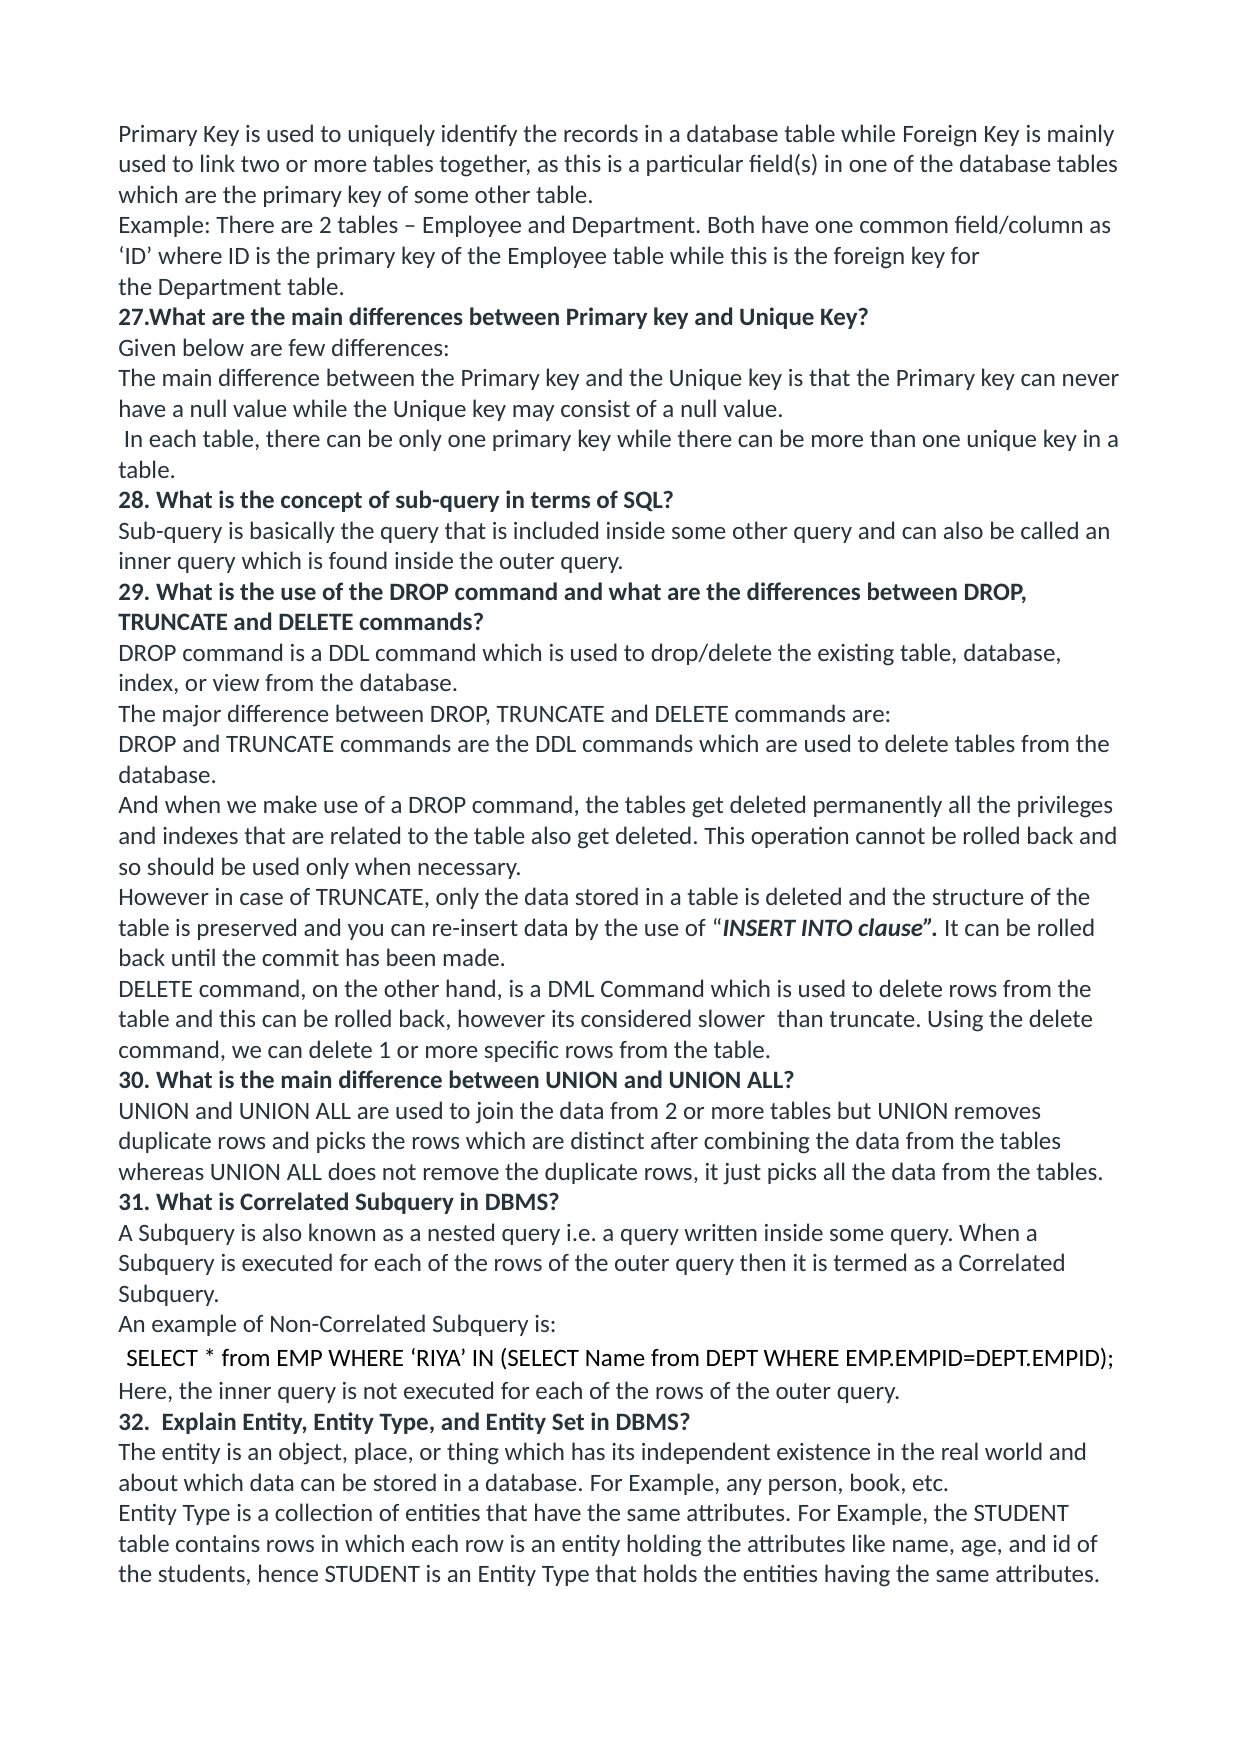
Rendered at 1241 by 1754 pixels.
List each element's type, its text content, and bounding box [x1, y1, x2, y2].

text UNION and UNION ALL are used to join the data from 2 or more tables but UNION removes duplicate rows and picks the rows which are distinct after combining the data from the tables whereas UNION ALL does not remove the duplicate rows, it just picks all the data from the tables. [118, 1095, 1122, 1186]
text DELETE command, on the other hand, is a DML Command which is used to delete rows from the table and this can be rolled back, however its considered slower than truncate. Using the delete command, we can delete 1 or more specific rows from the table. [118, 973, 1122, 1064]
text 29. What is the use of the DROP command and what are the differences between DROP, TRUNCATE and DELETE commands? [118, 576, 1122, 637]
text 27.What are the main differences between Primary key and Unique Key? [118, 301, 1122, 332]
text The major difference between DROP, TRUNCATE and DELETE commands are: [118, 698, 1122, 728]
text And when we make use of a DROP command, the tables get deleted permanently all the privileges and indexes that are related to the table also get deleted. This operation cannot be rolled back and so should be used only when necessary. [118, 789, 1122, 881]
text DROP and TRUNCATE commands are the DDL commands which are used to delete tables from the database. [118, 728, 1122, 789]
text Here, the inner query is not executed for each of the rows of the outer query. [118, 1375, 1122, 1406]
text Entity Type is a collection of entities that have the same attributes. For Example, the STUDENT table contains rows in which each row is an entity holding the attributes like name, age, and id of the students, hence STUDENT is an Entity Type that holds the entities having the same attributes. [118, 1497, 1122, 1589]
text 30. What is the main difference between UNION and UNION ALL? [118, 1064, 1122, 1095]
text An example of Non-Correlated Subquery is: [118, 1308, 1122, 1339]
text The main difference between the Primary key and the Unique key is that the Primary key can never have a null value while the Unique key may consist of a null value. [118, 362, 1122, 423]
text Primary Key is used to uniquely identify the records in a database table while Foreign Key is mainly used to link two or more tables together, as this is a particular field(s) in one of the database tables which are the primary key of some other table. [118, 118, 1122, 210]
text Example: There are 2 tables – Employee and Department. Both have one common field/column as ‘ID’ where ID is the primary key of the Employee table while this is the foreign key for the Department table. [118, 210, 1122, 301]
text In each table, there can be only one primary key while there can be more than one unique key in a table. [118, 423, 1122, 484]
text However in case of TRUNCATE, only the data stored in a table is deleted and the structure of the table is preserved and you can re-insert data by the use of “INSERT INTO clause”. It can be rolled back until the commit has been made. [118, 881, 1122, 973]
text The entity is an object, place, or thing which has its independent existence in the real world and about which data can be stored in a database. For Example, any person, book, etc. [118, 1436, 1122, 1497]
text Sub-query is basically the query that is included inside some other query and can also be called an inner query which is found inside the outer query. [118, 515, 1122, 576]
text A Subquery is also known as a nested query i.e. a query written inside some query. When a Subquery is executed for each of the rows of the outer query then it is termed as a Correlated Subquery. [118, 1217, 1122, 1308]
text Given below are few differences: [118, 332, 1122, 362]
table_header SELECT * from EMP WHERE ‘RIYA’ IN (SELECT Name from DEPT WHERE EMP.EMPID=DEPT.EMPID); [118, 1339, 1122, 1375]
text 28. What is the concept of sub-query in terms of SQL? [118, 484, 1122, 515]
text DROP command is a DDL command which is used to drop/delete the existing table, database, index, or view from the database. [118, 637, 1122, 698]
text 31. What is Correlated Subquery in DBMS? [118, 1186, 1122, 1217]
text 32. Explain Entity, Entity Type, and Entity Set in DBMS? [118, 1406, 1122, 1436]
